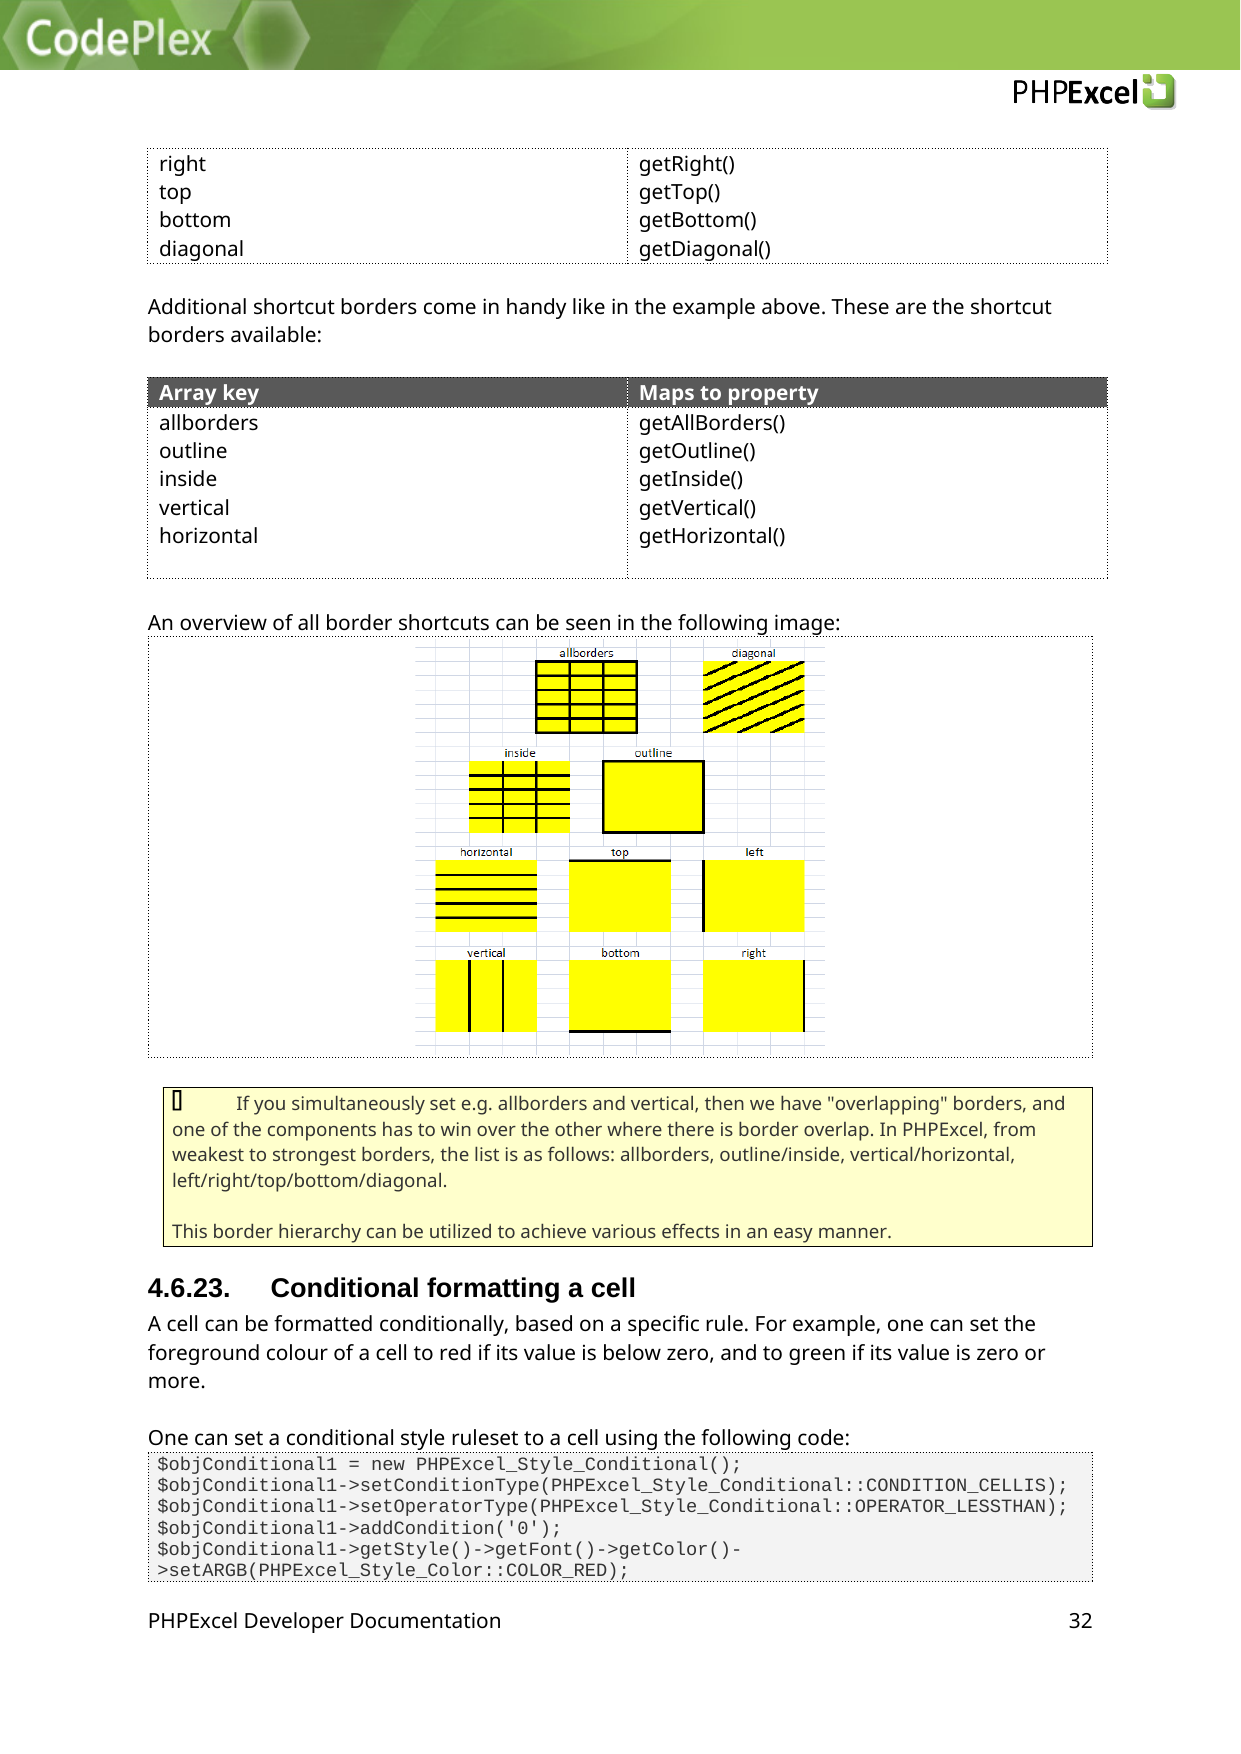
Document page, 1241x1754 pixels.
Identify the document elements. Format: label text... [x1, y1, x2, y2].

text $objConditional1->getStyle()->getFont()->getColor()->setARGB(PHPExcel_Style_Color::COLOR_RED); [148, 1537, 1093, 1582]
text One can set a conditional style ruleset to a cell using the following code: [148, 1423, 1093, 1452]
text $objConditional1->setOperatorType(PHPExcel_Style_Conditional::OPERATOR_LESSTHAN); [148, 1494, 1093, 1515]
table_cell right top bottom diagonal [148, 148, 627, 262]
table_cell getRight() getTop() getBottom() getDiagonal() [628, 148, 1107, 262]
table_header Array key [148, 377, 627, 407]
table_cell getAllBorders() getOutline() getInside() getVertical() getHorizontal() [628, 407, 1107, 578]
text An overview of all border shortcuts can be seen in the following image: [148, 608, 1093, 636]
table_header Maps to property [628, 377, 1107, 407]
text $objConditional1->setConditionType(PHPExcel_Style_Conditional::CONDITION_CELLIS); [148, 1473, 1093, 1494]
table_cell allborders outline inside vertical horizontal [148, 407, 627, 578]
text A cell can be formatted conditionally, based on a specific rule. For example, one can set the foreground colour of a cell to red if its value is below zero, and to green if its value is zero or more. [148, 1309, 1093, 1395]
subtitle Conditional formatting a cell [148, 1272, 1093, 1303]
list If you simultaneously set e.g. allborders and vertical, then we have "overlapping" borders, and one of the components has to win over the other where there is border overlap. In PHPExcel, from weakest to strongest borders, the list is as follows: allborders, outline/inside, vertical/horizontal, left/right/top/bottom/diagonal. This border hierarchy can be utilized to achieve various effects in an easy manner. [164, 1088, 1092, 1246]
text Additional shortcut borders come in handy like in the example above. These are the shortcut borders available: [148, 292, 1093, 349]
text $objConditional1->addCondition('0'); [148, 1515, 1093, 1537]
text $objConditional1 = new PHPExcel_Style_Conditional(); [148, 1452, 1093, 1473]
